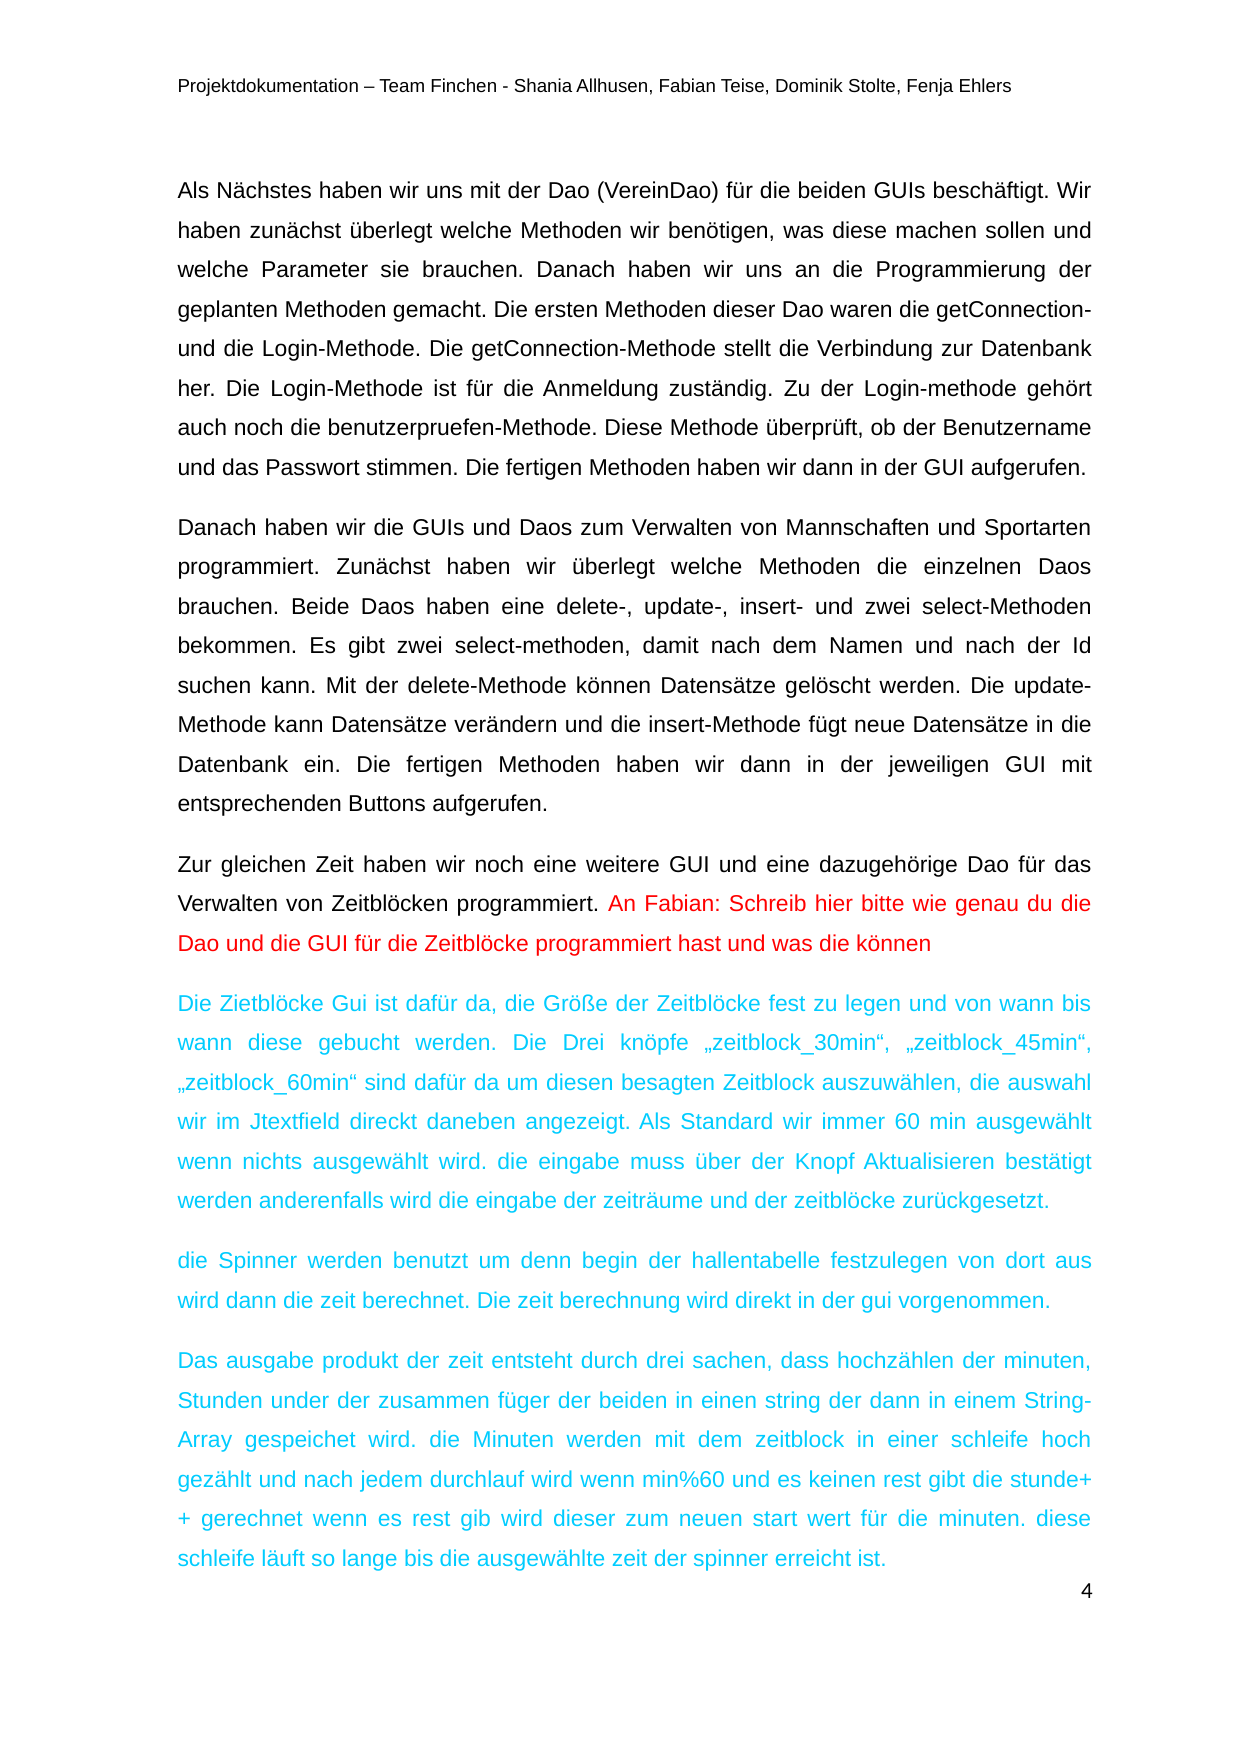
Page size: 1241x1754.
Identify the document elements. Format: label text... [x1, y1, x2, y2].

text Danach haben wir die GUIs und Daos zum Verwalten von Mannschaften und Sportarten programmiert. Zunächst haben wir überlegt welche Methoden die einzelnen Daos brauchen. Beide Daos haben eine delete-, update-, insert- und zwei select-Methoden bekommen. Es gibt zwei select-methoden, damit nach dem Namen und nach der Id suchen kann. Mit der delete-Methode können Datensätze gelöscht werden. Die update-Methode kann Datensätze verändern und die insert-Methode fügt neue Datensätze in die Datenbank ein. Die fertigen Methoden haben wir dann in der jeweiligen GUI mit entsprechenden Buttons aufgerufen. [177, 514, 1092, 817]
text die Spinner werden benutzt um denn begin der hallentabelle festzulegen von dort aus wird dann die zeit berechnet. Die zeit berechnung wird direkt in der gui vorgenommen. [177, 1247, 1092, 1313]
text Zur gleichen Zeit haben wir noch eine weitere GUI und eine dazugehörige Dao für das Verwalten von Zeitblöcken programmiert. An Fabian: Schreib hier bitte wie genau du die Dao und die GUI für die Zeitblöcke programmiert hast und was die können [177, 851, 1092, 956]
text Die Zietblöcke Gui ist dafür da, die Größe der Zeitblöcke fest zu legen und von wann bis wann diese gebucht werden. Die Drei knöpfe „zeitblock_30min“, „zeitblock_45min“, „zeitblock_60min“ sind dafür da um diesen besagten Zeitblock auszuwählen, die auswahl wir im Jtextfield direckt daneben angezeigt. Als Standard wir immer 60 min ausgewählt wenn nichts ausgewählt wird. die eingabe muss über der Knopf Aktualisieren bestätigt werden anderenfalls wird die eingabe der zeiträume und der zeitblöcke zurückgesetzt. [177, 990, 1092, 1213]
text Als Nächstes haben wir uns mit der Dao (VereinDao) für die beiden GUIs beschäftigt. Wir haben zunächst überlegt welche Methoden wir benötigen, was diese machen sollen und welche Parameter sie brauchen. Danach haben wir uns an die Programmierung der geplanten Methoden gemacht. Die ersten Methoden dieser Dao waren die getConnection- und die Login-Methode. Die getConnection-Methode stellt die Verbindung zur Datenbank her. Die Login-Methode ist für die Anmeldung zuständig. Zu der Login-methode gehört auch noch die benutzerpruefen-Methode. Diese Methode überprüft, ob der Benutzername und das Passwort stimmen. Die fertigen Methoden haben wir dann in der GUI aufgerufen. [177, 177, 1092, 480]
text Das ausgabe produkt der zeit entsteht durch drei sachen, dass hochzählen der minuten, Stunden under der zusammen füger der beiden in einen string der dann in einem String-Array gespeichet wird. die Minuten werden mit dem zeitblock in einer schleife hoch gezählt und nach jedem durchlauf wird wenn min%60 und es keinen rest gibt die stunde++ gerechnet wenn es rest gib wird dieser zum neuen start wert für die minuten. diese schleife läuft so lange bis die ausgewählte zeit der spinner erreicht ist. [177, 1347, 1092, 1571]
